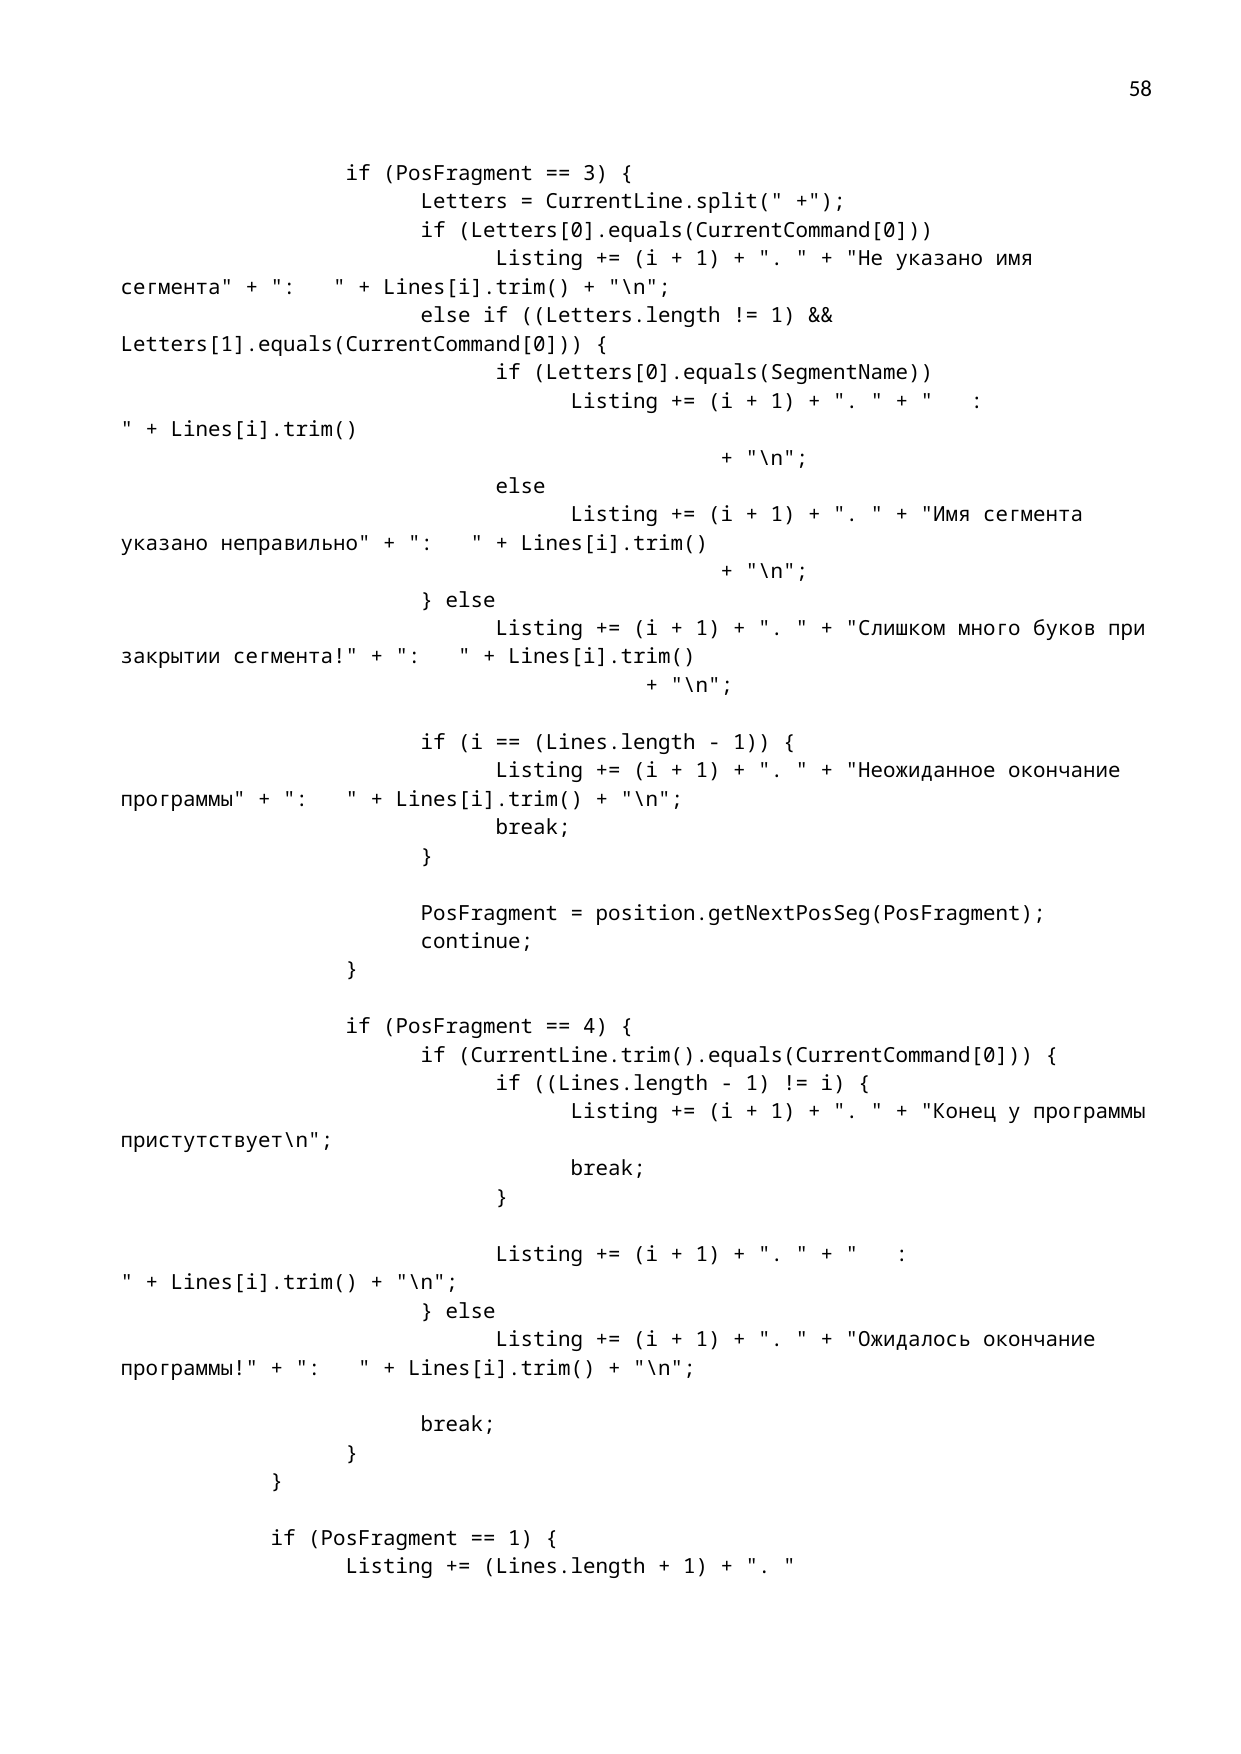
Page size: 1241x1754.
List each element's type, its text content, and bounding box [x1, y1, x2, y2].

text Listing += (Lines.length + 1) + ". " [120, 1552, 1152, 1580]
text + "\n"; [120, 556, 1152, 585]
text } else [120, 1296, 1152, 1324]
text if (PosFragment == 1) { [120, 1523, 1152, 1552]
text Listing += (i + 1) + ". " + "Имя сегмента указано неправильно" + ": " + Lines[i].trim() [120, 499, 1152, 556]
text } [120, 1438, 1152, 1466]
text + "\n"; [120, 443, 1152, 471]
text Letters = CurrentLine.split(" +"); [120, 187, 1152, 215]
text } else [120, 585, 1152, 613]
text if (PosFragment == 4) { [120, 1011, 1152, 1040]
text else if ((Letters.length != 1) && Letters[1].equals(CurrentCommand[0])) { [120, 300, 1152, 357]
text if (i == (Lines.length - 1)) { [120, 727, 1152, 755]
text Listing += (i + 1) + ". " + "Слишком много буков при закрытии сегмента!" + ": " + Lines[i].trim() [120, 613, 1152, 670]
text if (PosFragment == 3) { [120, 158, 1152, 187]
text Listing += (i + 1) + ". " + "Конец у программы пристутствует\n"; [120, 1097, 1152, 1153]
text } [120, 954, 1152, 983]
text } [120, 1182, 1152, 1210]
text Listing += (i + 1) + ". " + " : " + Lines[i].trim() + "\n"; [120, 1239, 1152, 1296]
text Listing += (i + 1) + ". " + "Неожиданное окончание программы" + ": " + Lines[i].trim() + "\n"; [120, 755, 1152, 812]
text Listing += (i + 1) + ". " + " : " + Lines[i].trim() [120, 386, 1152, 443]
text + "\n"; [120, 670, 1152, 698]
text continue; [120, 926, 1152, 954]
text if (Letters[0].equals(SegmentName)) [120, 357, 1152, 386]
text Listing += (i + 1) + ". " + "Не указано имя сегмента" + ": " + Lines[i].trim() + "\n"; [120, 243, 1152, 300]
text break; [120, 812, 1152, 841]
text if (Letters[0].equals(CurrentCommand[0])) [120, 215, 1152, 243]
text PosFragment = position.getNextPosSeg(PosFragment); [120, 898, 1152, 926]
text if (CurrentLine.trim().equals(CurrentCommand[0])) { [120, 1040, 1152, 1068]
text break; [120, 1409, 1152, 1438]
text } [120, 841, 1152, 869]
text if ((Lines.length - 1) != i) { [120, 1068, 1152, 1097]
text else [120, 471, 1152, 499]
text Listing += (i + 1) + ". " + "Ожидалось окончание программы!" + ": " + Lines[i].trim() + "\n"; [120, 1324, 1152, 1381]
text break; [120, 1153, 1152, 1182]
text } [120, 1466, 1152, 1495]
